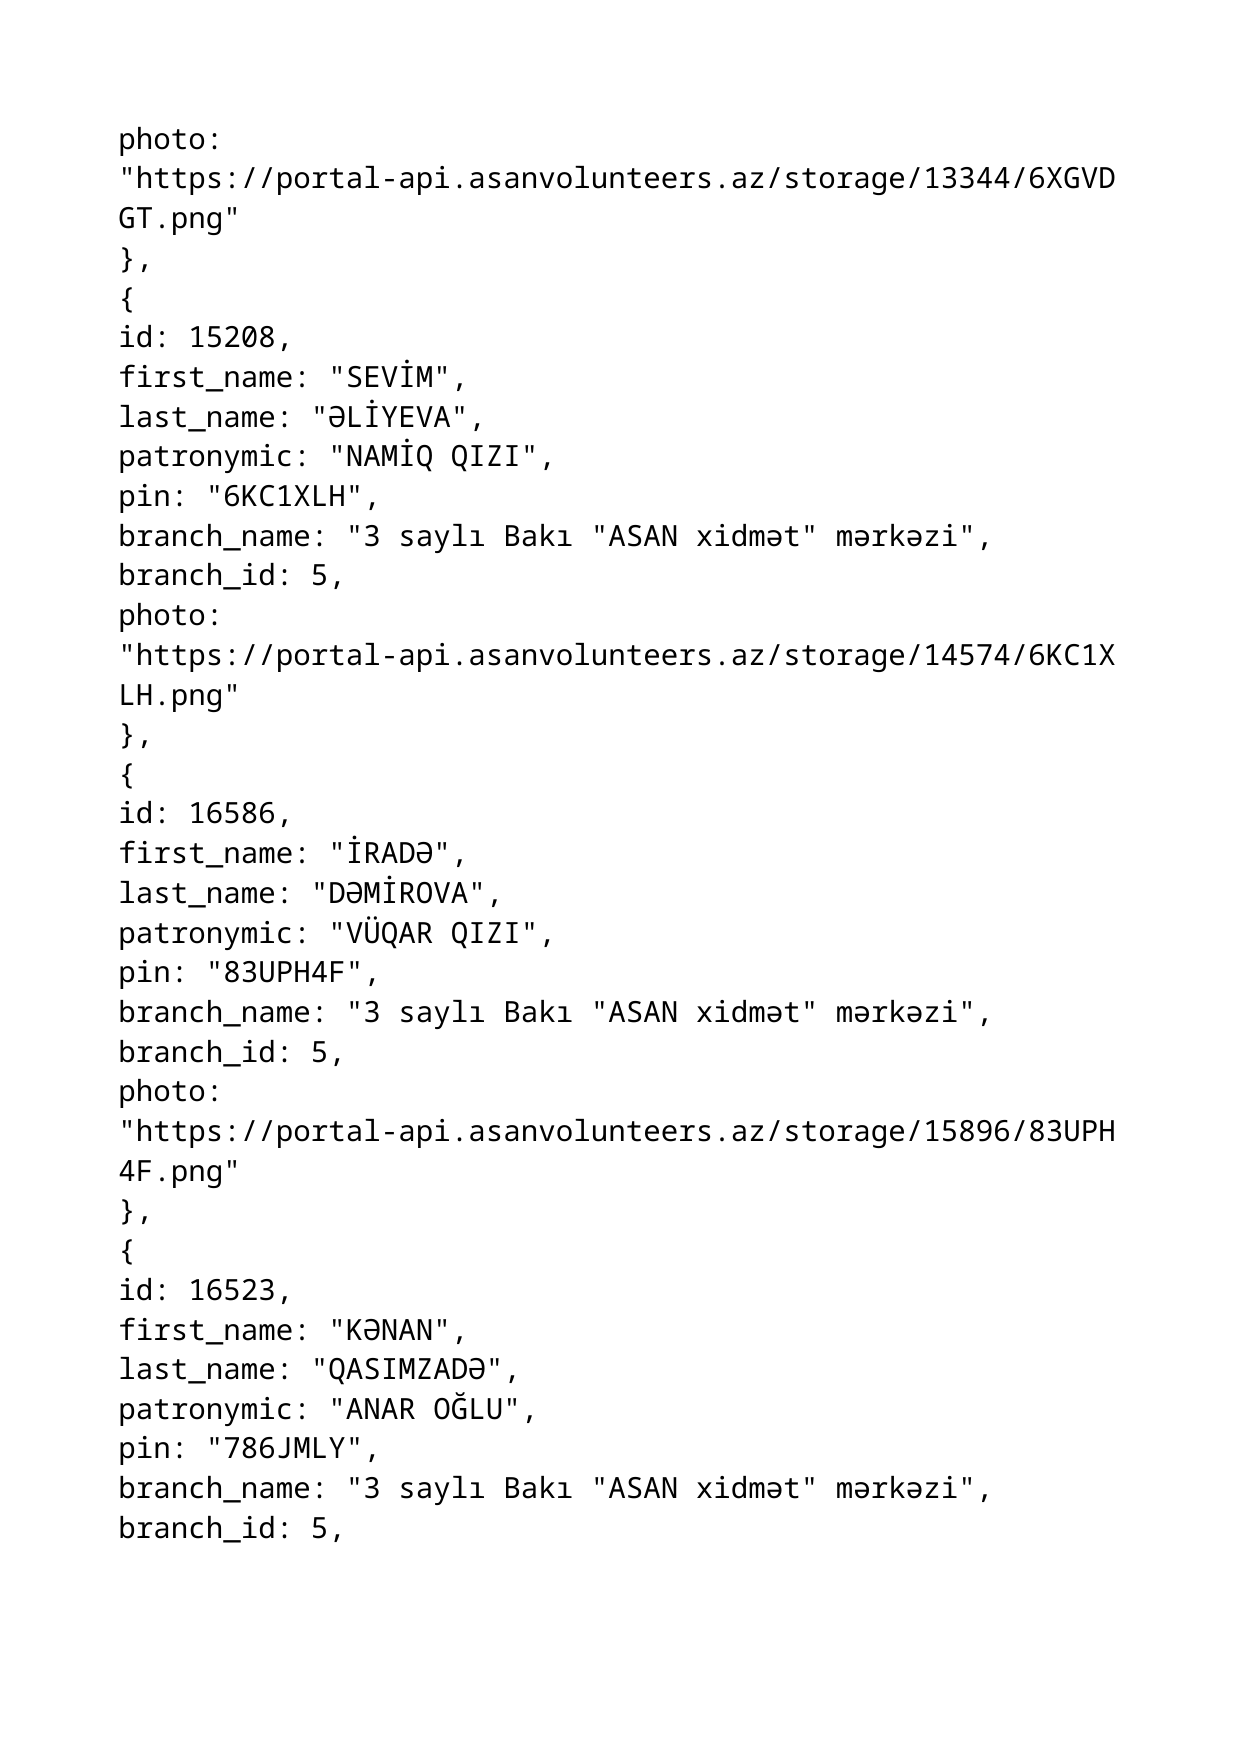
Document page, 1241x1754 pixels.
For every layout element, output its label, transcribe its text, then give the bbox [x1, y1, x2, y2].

text first_name: "İRADƏ", [118, 832, 1122, 872]
text branch_id: 5, [118, 1507, 1122, 1547]
text patronymic: "ANAR OĞLU", [118, 1388, 1122, 1428]
text { [118, 1229, 1122, 1269]
text branch_name: "3 saylı Bakı "ASAN xidmət" mərkəzi", [118, 515, 1122, 555]
text id: 16586, [118, 793, 1122, 832]
text branch_id: 5, [118, 555, 1122, 594]
text first_name: "SEVİM", [118, 356, 1122, 396]
text branch_id: 5, [118, 1031, 1122, 1071]
text photo: "https://portal-api.asanvolunteers.az/storage/13344/6XGVDGT.png" [118, 118, 1122, 237]
text }, [118, 237, 1122, 277]
text patronymic: "VÜQAR QIZI", [118, 912, 1122, 952]
text last_name: "QASIMZADƏ", [118, 1348, 1122, 1388]
text id: 15208, [118, 317, 1122, 356]
text photo: "https://portal-api.asanvolunteers.az/storage/14574/6KC1XLH.png" [118, 594, 1122, 713]
text id: 16523, [118, 1269, 1122, 1309]
text patronymic: "NAMİQ QIZI", [118, 436, 1122, 475]
text last_name: "DƏMİROVA", [118, 872, 1122, 912]
text branch_name: "3 saylı Bakı "ASAN xidmət" mərkəzi", [118, 1467, 1122, 1507]
text first_name: "KƏNAN", [118, 1309, 1122, 1348]
text last_name: "ƏLİYEVA", [118, 396, 1122, 436]
text pin: "6KC1XLH", [118, 475, 1122, 515]
text { [118, 753, 1122, 793]
text }, [118, 1190, 1122, 1229]
text }, [118, 713, 1122, 753]
text pin: "786JMLY", [118, 1428, 1122, 1467]
text photo: "https://portal-api.asanvolunteers.az/storage/15896/83UPH4F.png" [118, 1071, 1122, 1190]
text pin: "83UPH4F", [118, 952, 1122, 991]
text { [118, 277, 1122, 317]
text branch_name: "3 saylı Bakı "ASAN xidmət" mərkəzi", [118, 991, 1122, 1031]
